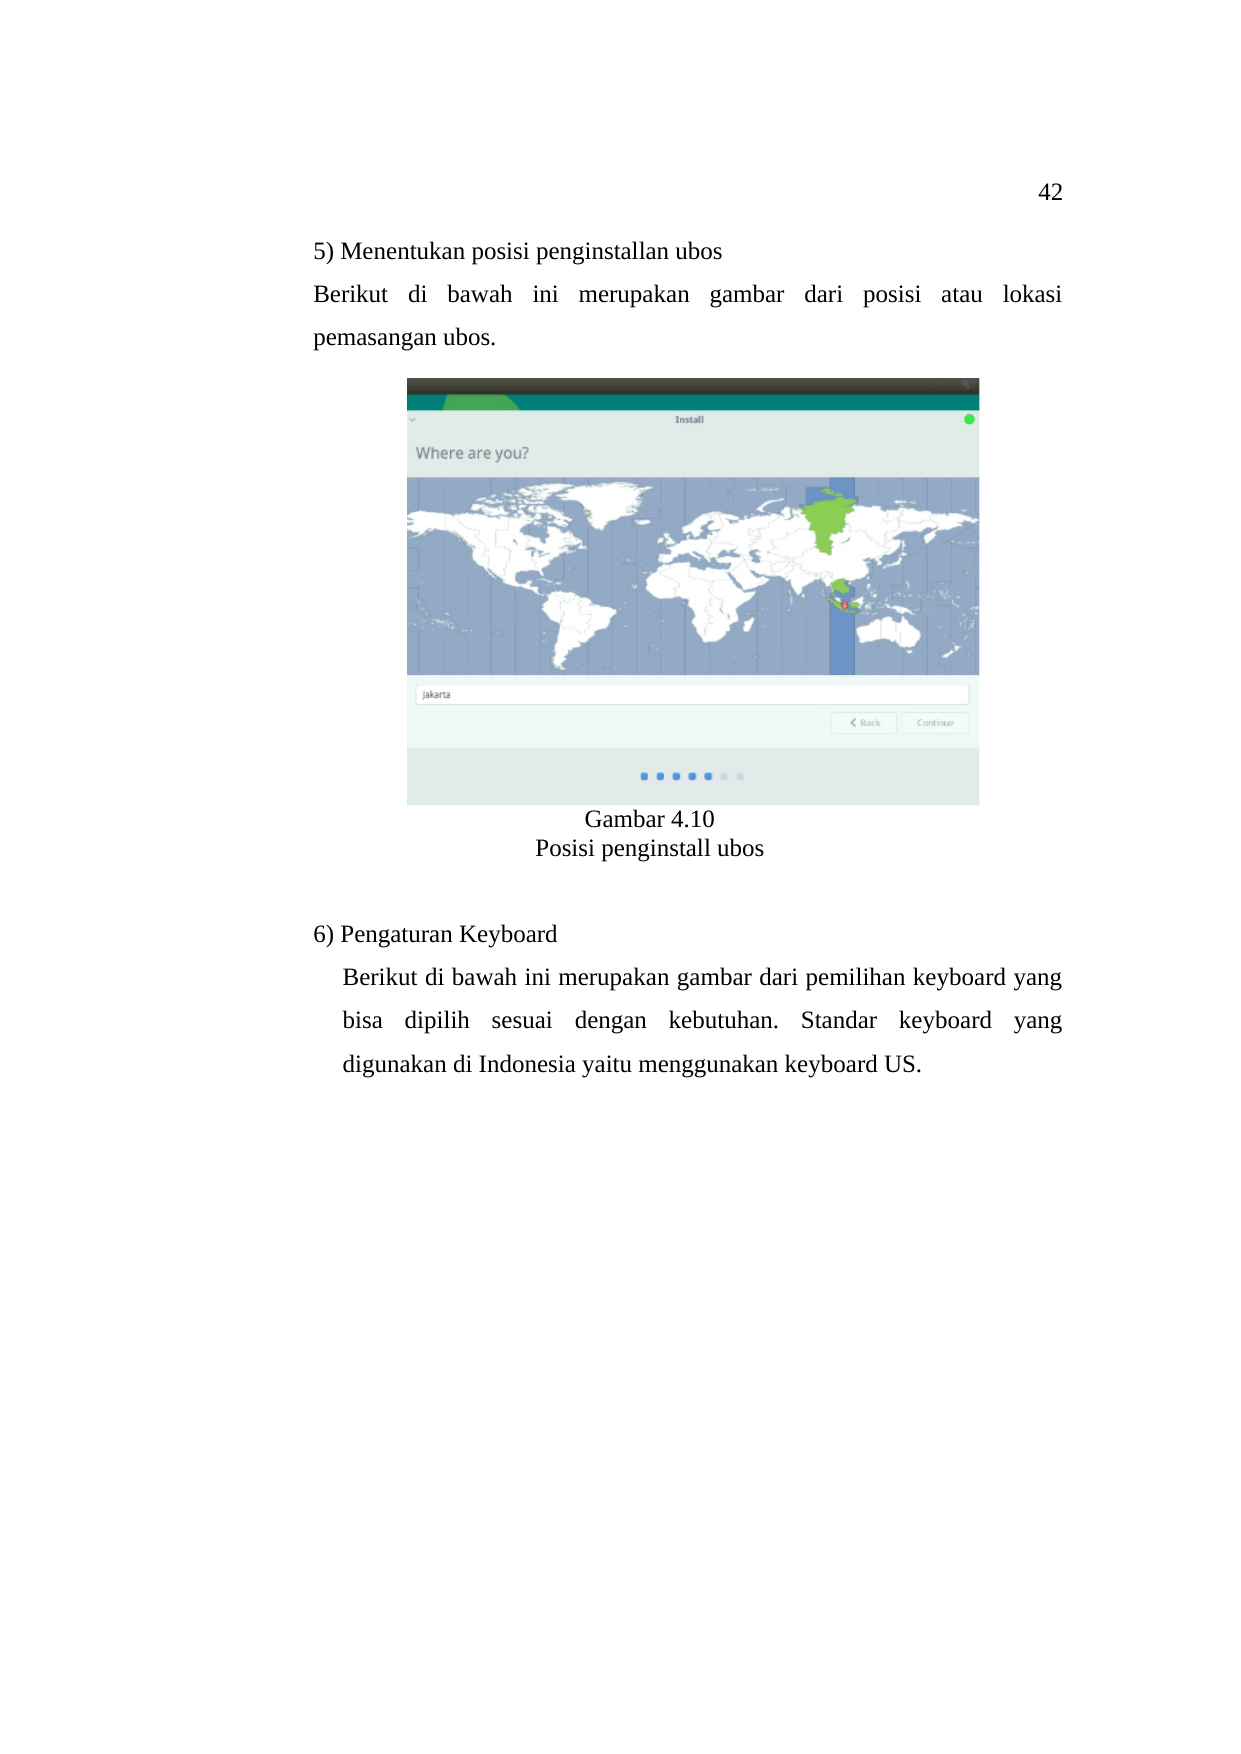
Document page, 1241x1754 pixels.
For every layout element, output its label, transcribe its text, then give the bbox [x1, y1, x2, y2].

text Berikut di bawah ini merupakan gambar dari posisi atau lokasi pemasangan ubos. [313, 279, 1063, 351]
text Berikut di bawah ini merupakan gambar dari pemilihan keyboard yang bisa dipilih sesuai dengan kebutuhan. Standar keyboard yang digunakan di Indonesia yaitu menggunakan keyboard US. [342, 962, 1063, 1077]
text Gambar 4.10 [236, 366, 1063, 833]
text 5) Menentukan posisi penginstallan ubos [313, 236, 1063, 265]
text Posisi penginstall ubos [236, 833, 1063, 862]
picture [407, 378, 980, 805]
text 6) Pengaturan Keyboard [313, 919, 1063, 948]
